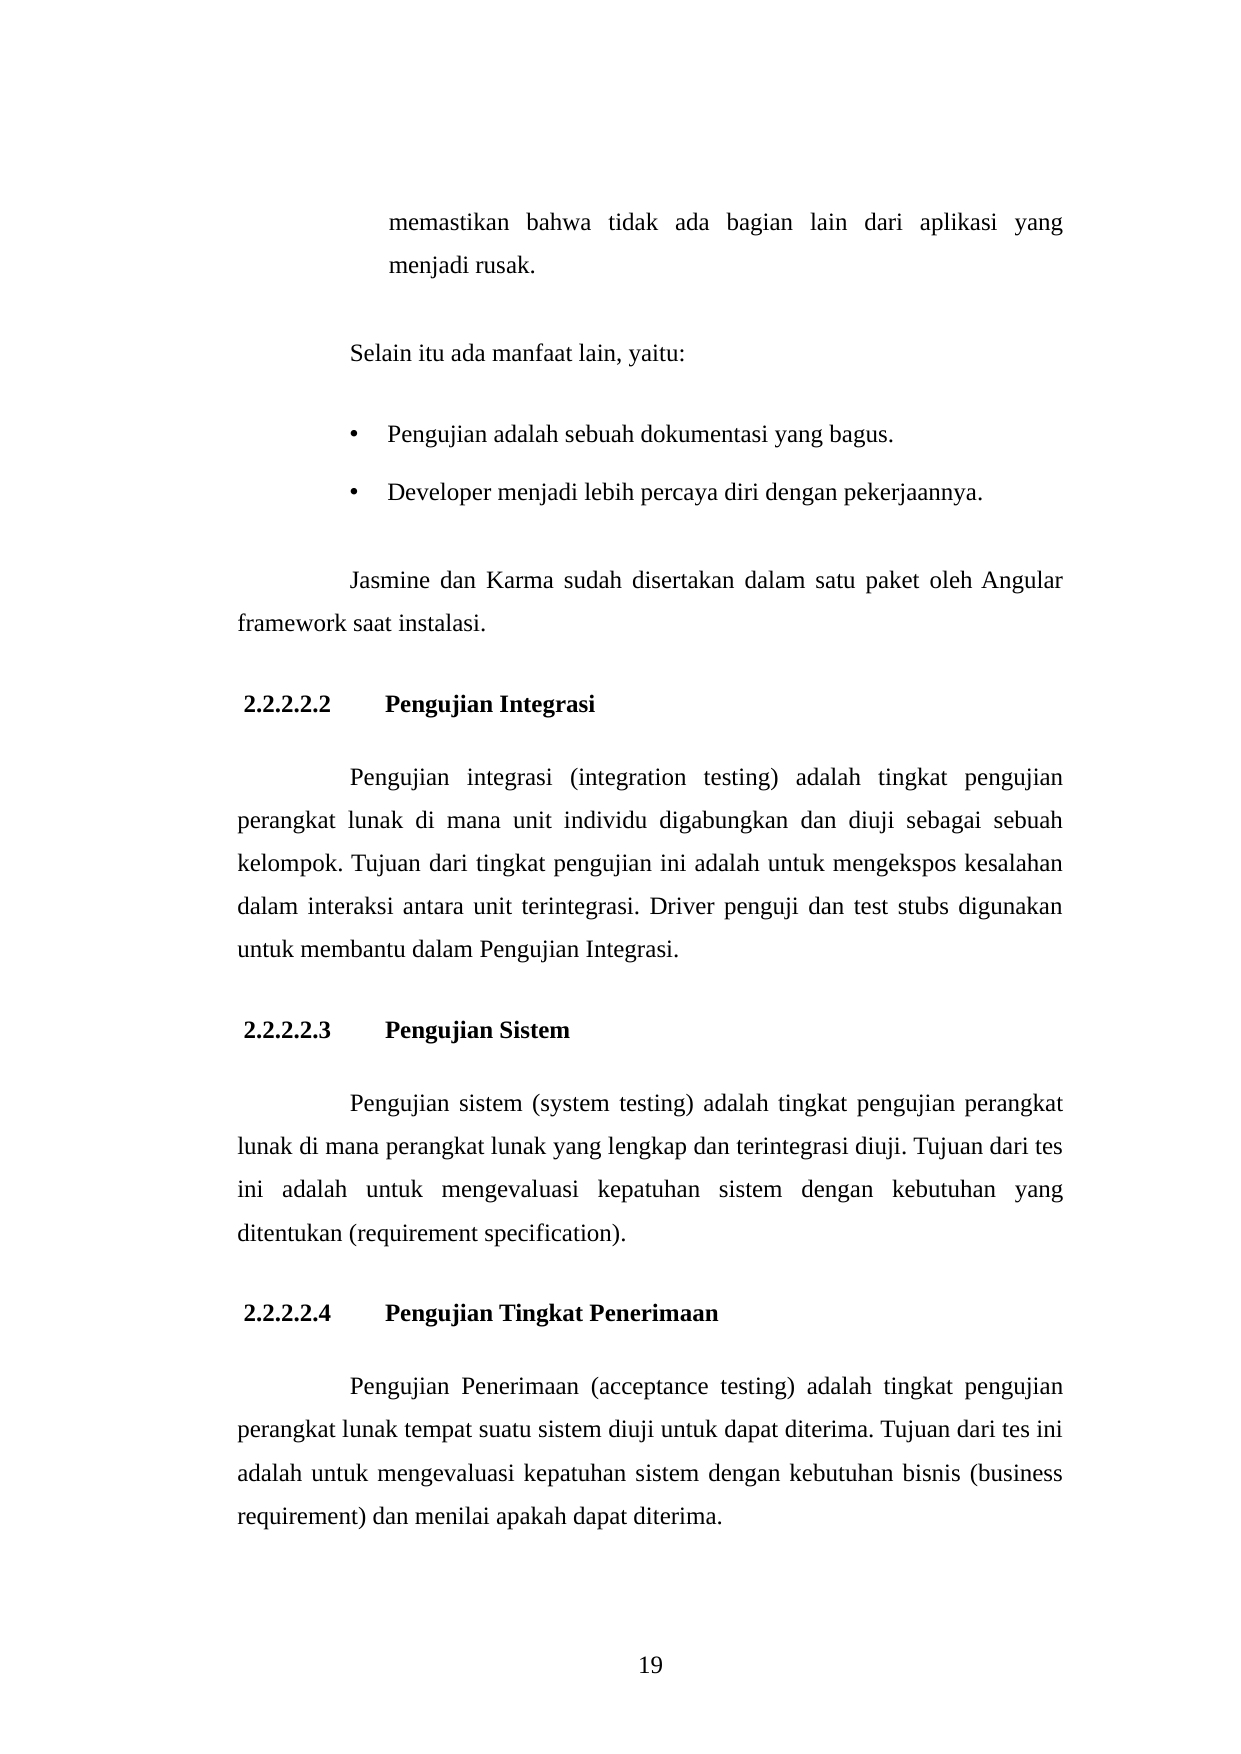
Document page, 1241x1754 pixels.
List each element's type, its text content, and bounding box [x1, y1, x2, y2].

list Pengujian Sistem [237, 1015, 1063, 1044]
list Pengujian adalah sebuah dokumentasi yang bagus. [349, 419, 1063, 448]
list Developer menjadi lebih percaya diri dengan pekerjaannya. [349, 477, 1063, 506]
list memastikan bahwa tidak ada bagian lain dari aplikasi yang menjadi rusak. [349, 207, 1063, 279]
text Selain itu ada manfaat lain, yaitu: [237, 338, 1063, 367]
text Pengujian Penerimaan (acceptance testing) adalah tingkat pengujian perangkat lunak tempat suatu sistem diuji untuk dapat diterima. Tujuan dari tes ini adalah untuk mengevaluasi kepatuhan sistem dengan kebutuhan bisnis (business requirement) dan menilai apakah dapat diterima. [237, 1371, 1063, 1529]
text Pengujian integrasi (integration testing) adalah tingkat pengujian perangkat lunak di mana unit individu digabungkan dan diuji sebagai sebuah kelompok. Tujuan dari tingkat pengujian ini adalah untuk mengekspos kesalahan dalam interaksi antara unit terintegrasi. Driver penguji dan test stubs digunakan untuk membantu dalam Pengujian Integrasi. [237, 762, 1063, 963]
text Jasmine dan Karma sudah disertakan dalam satu paket oleh Angular framework saat instalasi. [237, 565, 1063, 637]
text Pengujian sistem (system testing) adalah tingkat pengujian perangkat lunak di mana perangkat lunak yang lengkap dan terintegrasi diuji. Tujuan dari tes ini adalah untuk mengevaluasi kepatuhan sistem dengan kebutuhan yang ditentukan (requirement specification). [237, 1088, 1063, 1246]
list Pengujian Tingkat Penerimaan [237, 1298, 1063, 1327]
list Pengujian Integrasi [237, 689, 1063, 718]
